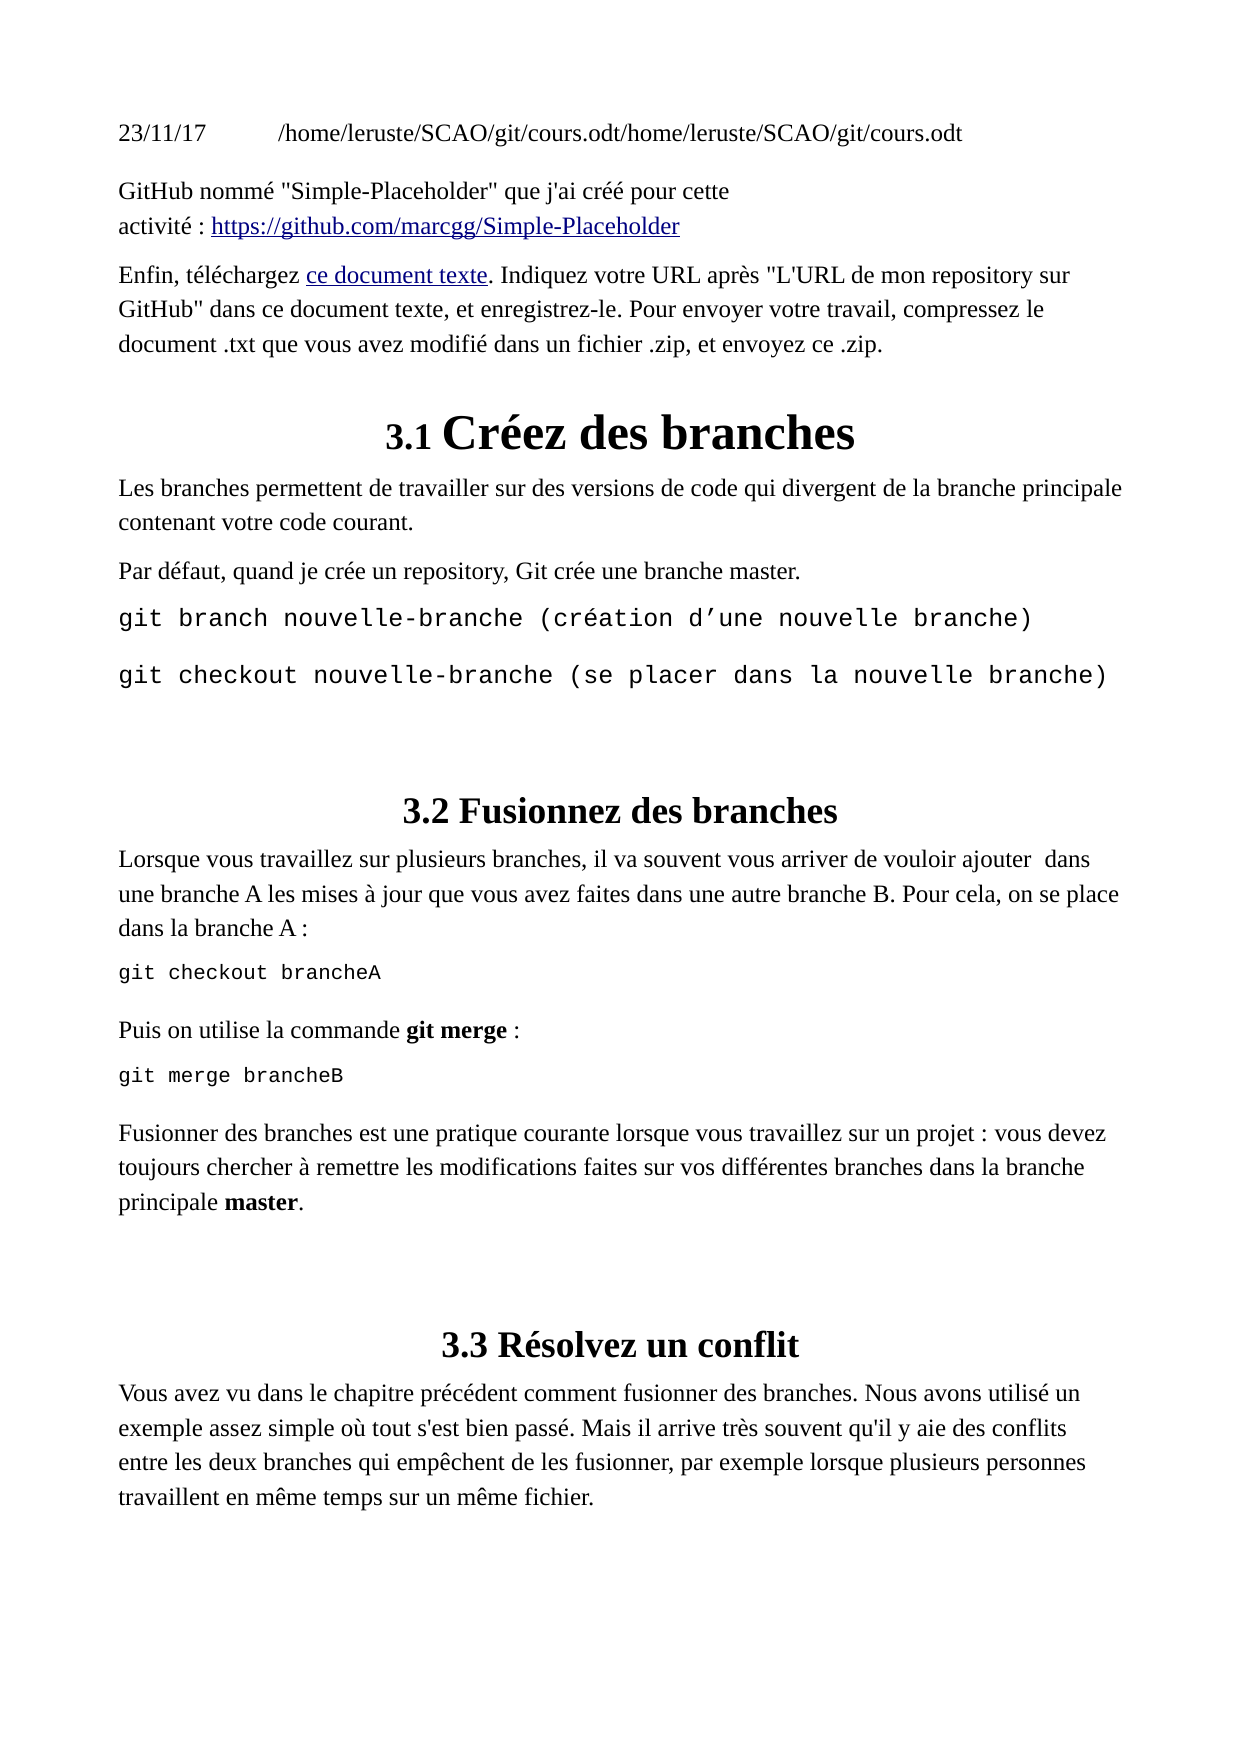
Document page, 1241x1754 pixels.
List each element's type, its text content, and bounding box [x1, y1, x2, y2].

text Par défaut, quand je crée un repository, Git crée une branche master. [118, 556, 1122, 585]
text Fusionner des branches est une pratique courante lorsque vous travaillez sur un projet : vous devez toujours chercher à remettre les modifications faites sur vos différentes branches dans la branche principale master. [118, 1118, 1122, 1215]
text Enfin, téléchargez ce document texte. Indiquez votre URL après "L'URL de mon repository sur GitHub" dans ce document texte, et enregistrez-le. Pour envoyer votre travail, compressez le document .txt que vous avez modifié dans un fichier .zip, et envoyez ce .zip. [118, 260, 1122, 358]
text Les branches permettent de travailler sur des versions de code qui divergent de la branche principale contenant votre code courant. [118, 473, 1122, 536]
subtitle 3.2 Fusionnez des branches [118, 789, 1122, 832]
subtitle 3.3 Résolvez un conflit [118, 1323, 1122, 1366]
text git checkout brancheA [118, 962, 1122, 986]
text Puis on utilise la commande git merge : [118, 1016, 1122, 1044]
subtitle 3.1 Créez des branches [118, 403, 1122, 460]
text Lorsque vous travaillez sur plusieurs branches, il va souvent vous arriver de vouloir ajouter dans une branche A les mises à jour que vous avez faites dans une autre branche B. Pour cela, on se place dans la branche A : [118, 844, 1122, 942]
text git checkout nouvelle-branche (se placer dans la nouvelle branche) [118, 662, 1122, 691]
text Vous avez vu dans le chapitre précédent comment fusionner des branches. Nous avons utilisé un exemple assez simple où tout s'est bien passé. Mais il arrive très souvent qu'il y aie des conflits entre les deux branches qui empêchent de les fusionner, par exemple lorsque plusieurs personnes travaillent en même temps sur un même fichier. [118, 1378, 1122, 1511]
text git merge brancheB [118, 1064, 1122, 1088]
text GitHub nommé "Simple-Placeholder" que j'ai créé pour cette activité : https://github.com/marcgg/Simple-Placeholder [118, 176, 1122, 239]
text git branch nouvelle-branche (création d’une nouvelle branche) [118, 606, 1122, 634]
